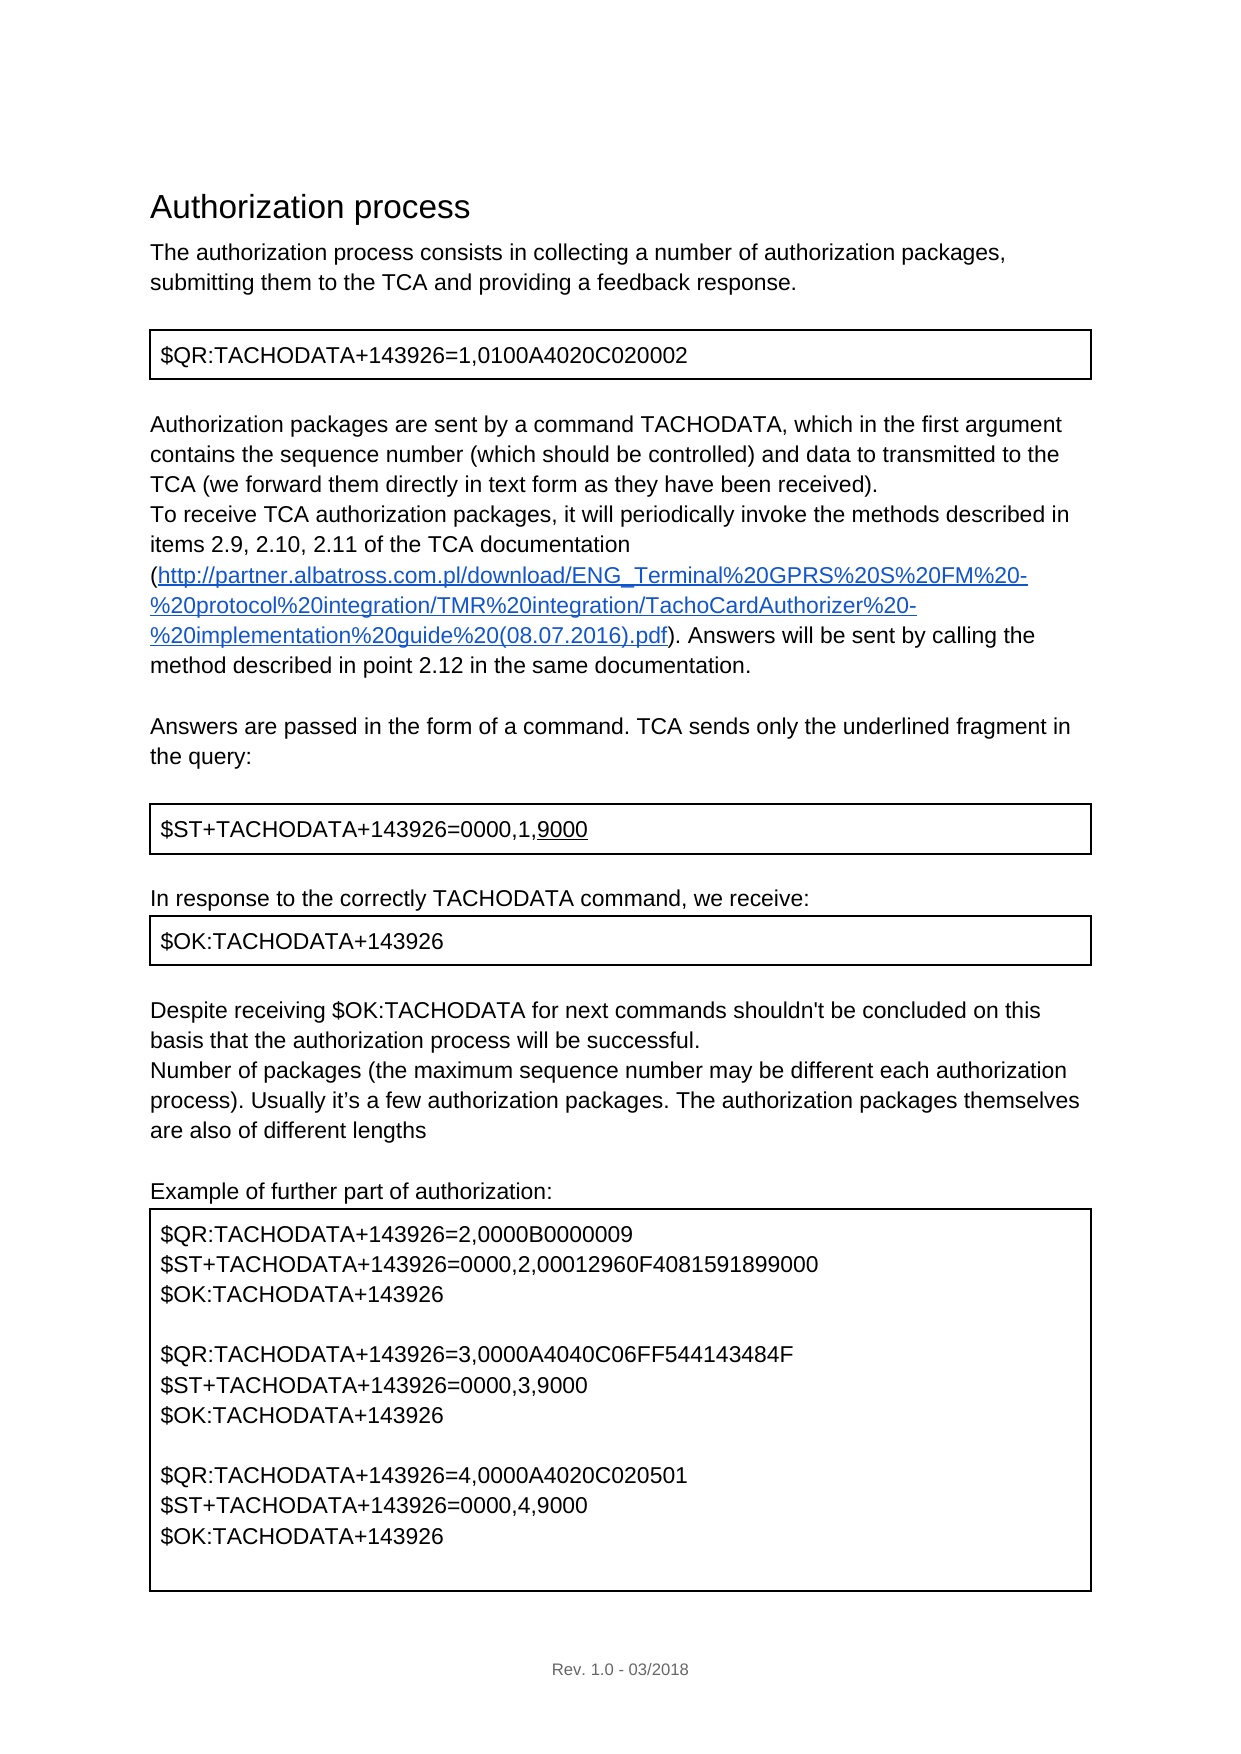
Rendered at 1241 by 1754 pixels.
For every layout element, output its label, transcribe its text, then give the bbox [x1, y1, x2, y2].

text The authorization process consists in collecting a number of authorization packages, submitting them to the TCA and providing a feedback response. [150, 238, 1090, 295]
text Authorization packages are sent by a command TACHODATA, which in the first argument contains the sequence number (which should be controlled) and data to transmitted to the TCA (we forward them directly in text form as they have been received). [150, 411, 1090, 497]
table_header $QR:TACHODATA+143926=1,0100A4020C020002 [151, 331, 1090, 378]
table_header $ST+TACHODATA+143926=0000,1,9000 [151, 805, 1090, 853]
text In response to the correctly TACHODATA command, we receive: [150, 885, 1090, 911]
text Answers are passed in the form of a command. TCA sends only the underlined fragment in the query: [150, 713, 1090, 769]
text Example of further part of authorization: [150, 1178, 1090, 1204]
text Despite receiving $OK:TACHODATA for next commands shouldn't be concluded on this basis that the authorization process will be successful. [150, 997, 1090, 1053]
table_header $OK:TACHODATA+143926 [151, 917, 1090, 964]
subtitle Authorization process [150, 187, 1090, 226]
table_header $QR:TACHODATA+143926=2,0000B0000009 $ST+TACHODATA+143926=0000,2,00012960F4081591899000 $OK:TACHODATA+143926 $QR:TACHODATA+143926=3,0000A4040C06FF544143484F $ST+TACHODATA+143926=0000,3,9000 $OK:TACHODATA+143926 $QR:TACHODATA+143926=4,0000A4020C020501 $ST+TACHODATA+143926=0000,4,9000 $OK:TACHODATA+143926 [151, 1210, 1090, 1590]
text To receive TCA authorization packages, it will periodically invoke the methods described in items 2.9, 2.10, 2.11 of the TCA documentation (http://partner.albatross.com.pl/download/ENG_Terminal%20GPRS%20S%20FM%20-%20protocol%20integration/TMR%20integration/TachoCardAuthorizer%20-%20implementation%20guide%20(08.07.2016).pdf). Answers will be sent by calling the method described in point 2.12 in the same documentation. [150, 501, 1090, 679]
text Number of packages (the maximum sequence number may be different each authorization process). Usually it’s a few authorization packages. The authorization packages themselves are also of different lengths [150, 1057, 1090, 1144]
